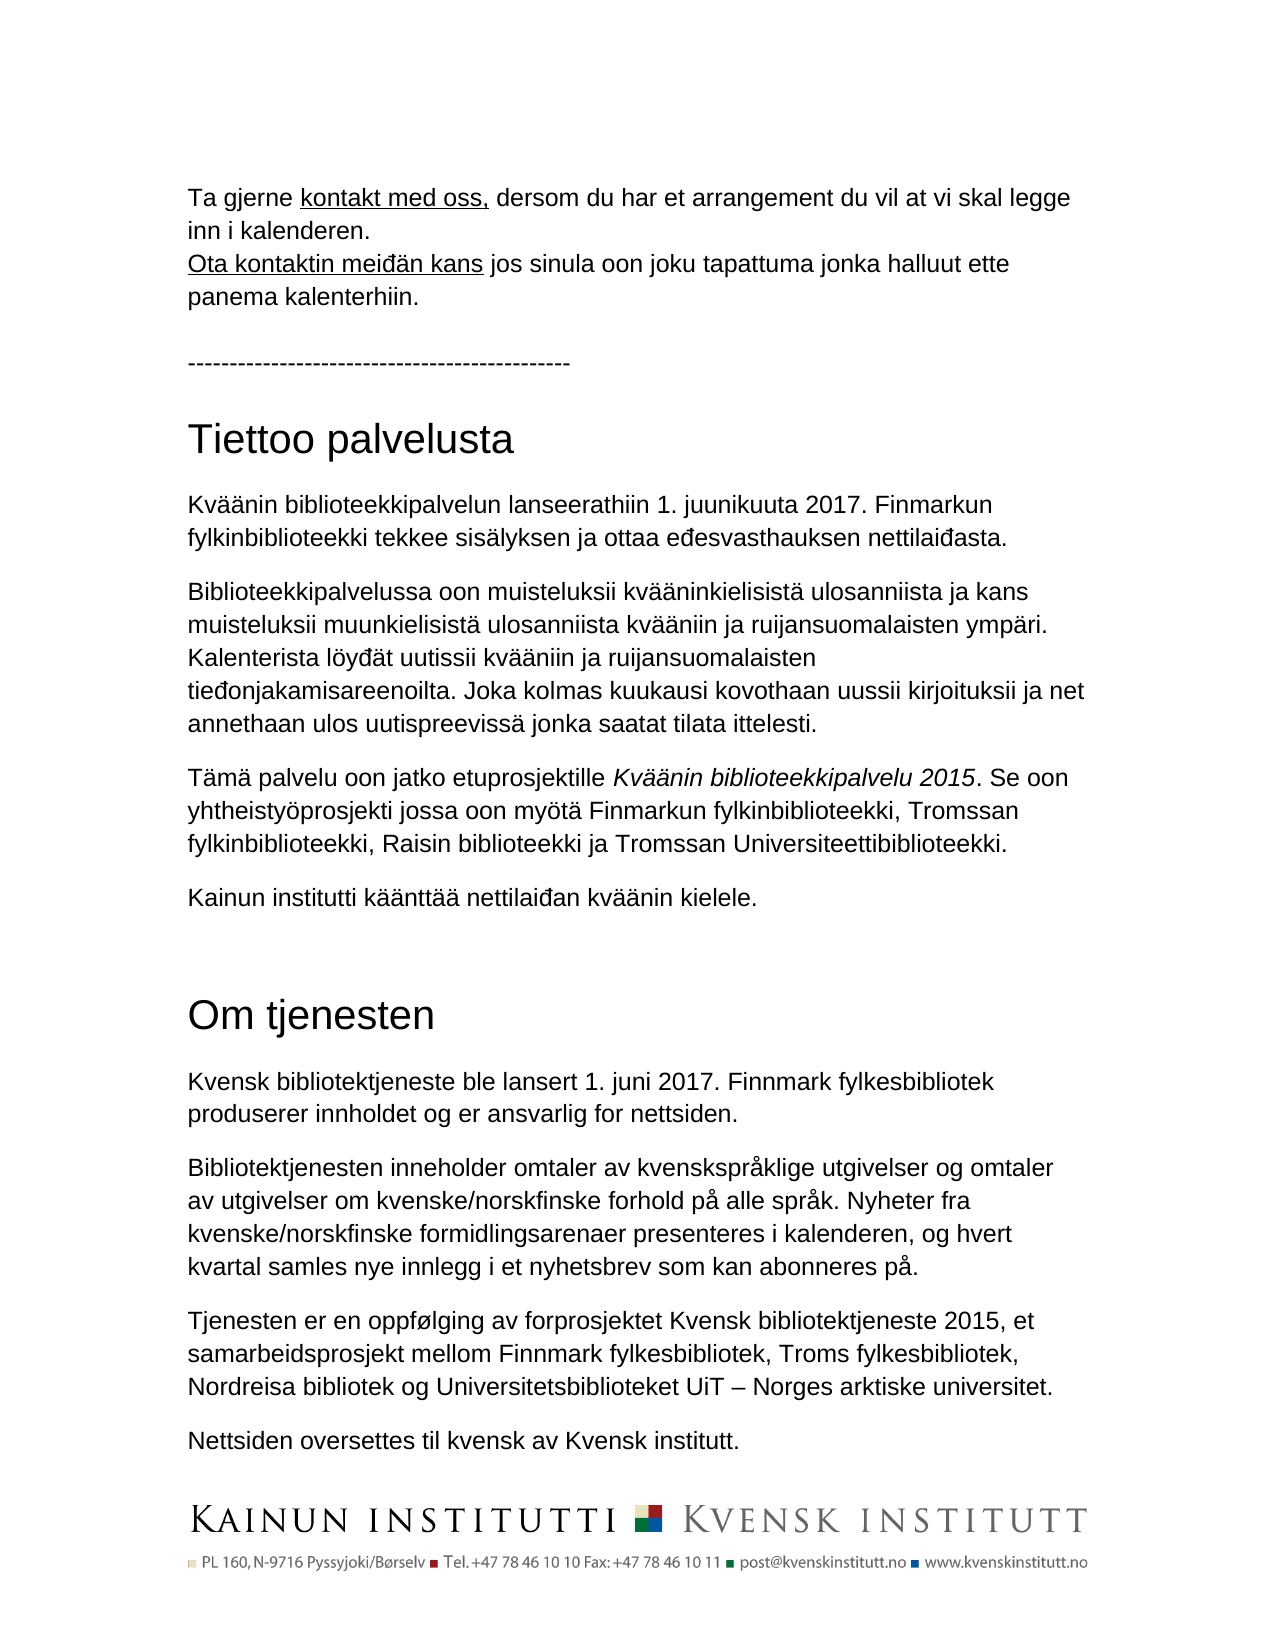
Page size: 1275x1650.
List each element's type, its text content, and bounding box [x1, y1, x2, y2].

text Tämä palvelu oon jatko etuprosjektille Kväänin biblioteekkipalvelu 2015. Se oon yhtheistyöprosjekti jossa oon myötä Finmarkun fylkinbiblioteekki, Tromssan fylkinbiblioteekki, Raisin biblioteekki ja Tromssan Universiteettibiblioteekki. [187, 763, 1087, 858]
picture [187, 1505, 1088, 1573]
text Nettsiden oversettes til kvensk av Kvensk institutt. [187, 1426, 1087, 1455]
text Kainun institutti käänttää nettilaiđan kväänin kielele. [187, 883, 1087, 912]
text Kvensk bibliotektjeneste ble lansert 1. juni 2017. Finnmark fylkesbibliotek produserer innholdet og er ansvarlig for nettsiden. [187, 1066, 1087, 1128]
text Ta gjerne kontakt med oss, dersom du har et arrangement du vil at vi skal legge inn i kalenderen. [187, 183, 1087, 245]
text Tjenesten er en oppfølging av forprosjektet Kvensk bibliotektjeneste 2015, et samarbeidsprosjekt mellom Finnmark fylkesbibliotek, Troms fylkesbibliotek, Nordreisa bibliotek og Universitetsbiblioteket UiT – Norges arktiske universitet. [187, 1306, 1087, 1401]
text Bibliotektjenesten inneholder omtaler av kvenskspråklige utgivelser og omtaler av utgivelser om kvenske/norskfinske forhold på alle språk. Nyheter fra kvenske/norskfinske formidlingsarenaer presenteres i kalenderen, og hvert kvartal samles nye innlegg i et nyhetsbrev som kan abonneres på. [187, 1153, 1087, 1281]
text Tiettoo palvelusta [187, 414, 1087, 462]
text Biblioteekkipalvelussa oon muisteluksii kvääninkielisistä ulosanniista ja kans muisteluksii muunkielisistä ulosanniista kvääniin ja ruijansuomalaisten ympäri. Kalenterista löyđät uutissii kvääniin ja ruijansuomalaisten tieđonjakamisareenoilta. Joka kolmas kuukausi kovothaan uussii kirjoituksii ja net annethaan ulos uutispreevissä jonka saatat tilata ittelesti. [187, 577, 1087, 738]
text Om tjenesten [187, 991, 1087, 1038]
text Ota kontaktin meiđän kans jos sinula oon joku tapattuma jonka halluut ette panema kalenterhiin. [187, 249, 1087, 311]
text Kväänin biblioteekkipalvelun lanseerathiin 1. juunikuuta 2017. Finmarkun fylkinbiblioteekki tekkee sisälyksen ja ottaa eđesvasthauksen nettilaiđasta. [187, 490, 1087, 552]
text ---------------------------------------------- [187, 348, 1087, 377]
